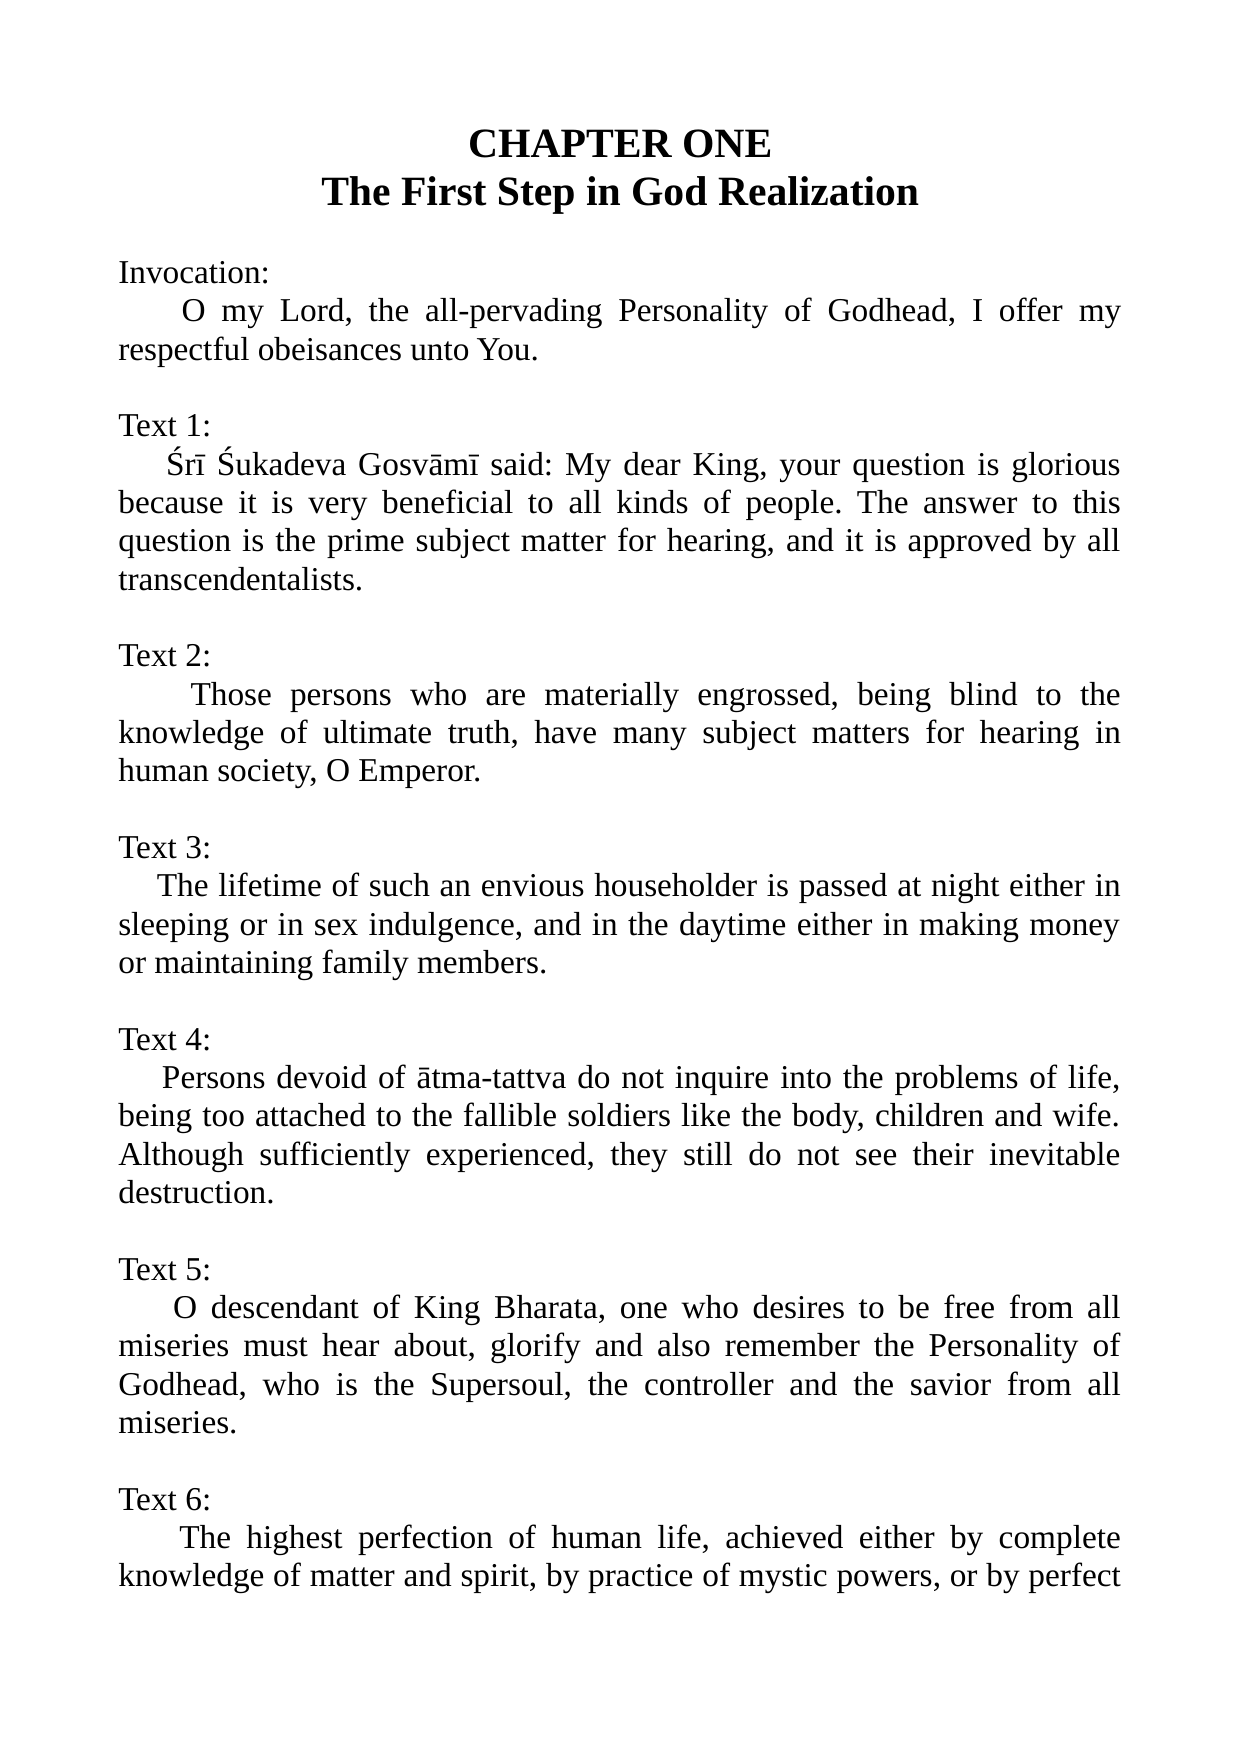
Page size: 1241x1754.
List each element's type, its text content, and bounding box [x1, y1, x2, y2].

text The lifetime of such an envious householder is passed at night either in sleeping or in sex indulgence, and in the daytime either in making money or maintaining family members. [118, 866, 1122, 981]
text The highest perfection of human life, achieved either by complete knowledge of matter and spirit, by practice of mystic powers, or by perfect [118, 1517, 1122, 1594]
text Text 3: [118, 827, 1122, 866]
text Text 4: [118, 1019, 1122, 1057]
text Text 2: [118, 636, 1122, 674]
text Invocation: [118, 252, 1122, 291]
text O descendant of King Bharata, one who desires to be free from all miseries must hear about, glorify and also remember the Personality of Godhead, who is the Supersoul, the controller and the savior from all miseries. [118, 1287, 1122, 1441]
text O my Lord, the all-pervading Personality of Godhead, I offer my respectful obeisances unto You. [118, 291, 1122, 367]
text Those persons who are materially engrossed, being blind to the knowledge of ultimate truth, have many subject matters for hearing in human society, O Emperor. [118, 674, 1122, 789]
text CHAPTER ONE [118, 118, 1122, 166]
text Śrī Śukadeva Gosvāmī said: My dear King, your question is glorious because it is very beneficial to all kinds of people. The answer to this question is the prime subject matter for hearing, and it is approved by all transcendentalists. [118, 444, 1122, 597]
text The First Step in God Realization [118, 166, 1122, 214]
text Text 1: [118, 406, 1122, 444]
text Text 6: [118, 1479, 1122, 1517]
text Text 5: [118, 1249, 1122, 1287]
text Persons devoid of ātma-tattva do not inquire into the problems of life, being too attached to the fallible soldiers like the body, children and wife. Although sufficiently experienced, they still do not see their inevitable destruction. [118, 1057, 1122, 1211]
